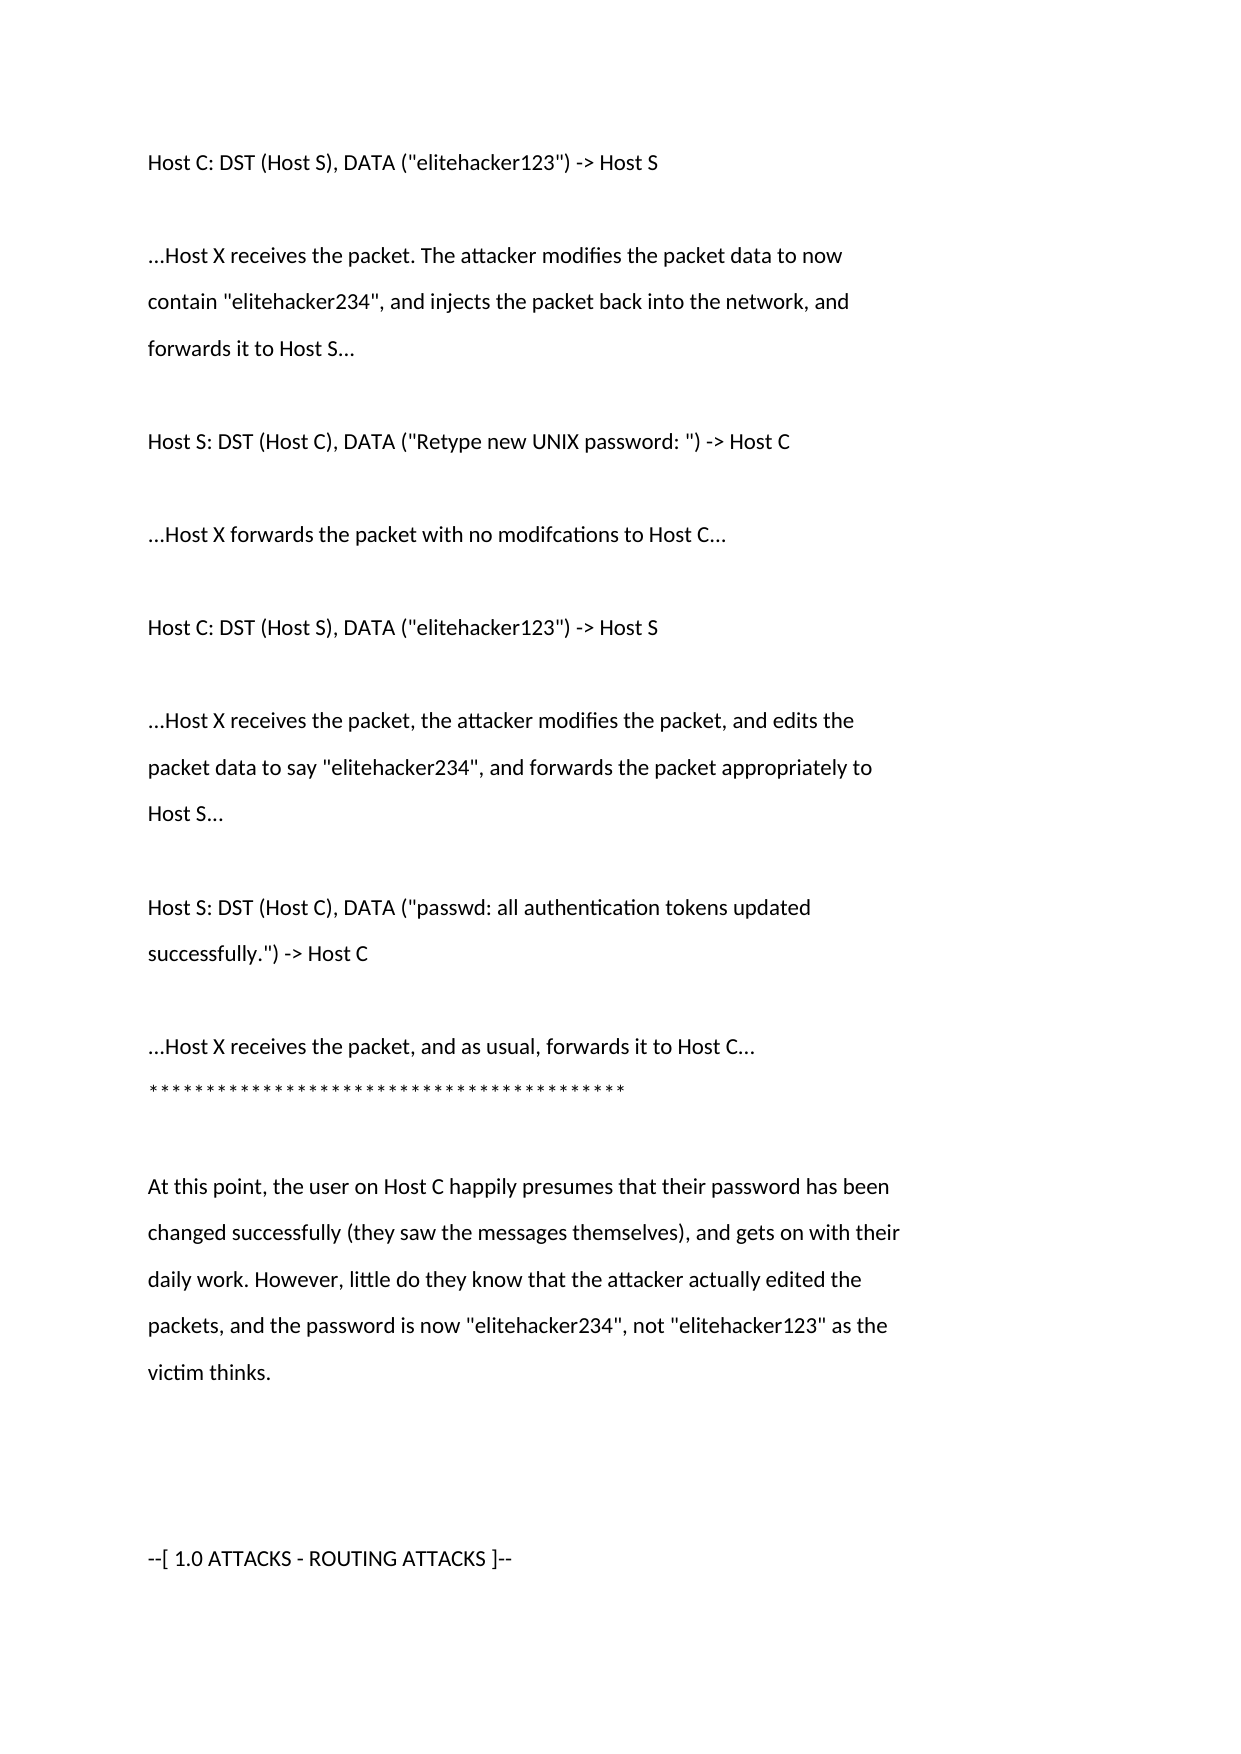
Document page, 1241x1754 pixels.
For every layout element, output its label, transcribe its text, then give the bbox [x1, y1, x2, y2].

text changed successfully (they saw the messages themselves), and gets on with their [148, 1218, 1093, 1247]
text packet data to say "elitehacker234", and forwards the packet appropriately to [148, 753, 1093, 781]
text Host S: DST (Host C), DATA ("passwd: all authentication tokens updated [148, 893, 1093, 921]
text victim thinks. [148, 1358, 1093, 1386]
text ...Host X receives the packet, and as usual, forwards it to Host C... [148, 1032, 1093, 1060]
text ****************************************** [148, 1079, 1093, 1107]
text Host C: DST (Host S), DATA ("elitehacker123") -> Host S [148, 613, 1093, 641]
text Host S... [148, 799, 1093, 827]
text forwards it to Host S... [148, 334, 1093, 362]
text packets, and the password is now "elitehacker234", not "elitehacker123" as the [148, 1312, 1093, 1340]
text ...Host X receives the packet. The attacker modifies the packet data to now [148, 241, 1093, 269]
text contain "elitehacker234", and injects the packet back into the network, and [148, 287, 1093, 315]
text daily work. However, little do they know that the attacker actually edited the [148, 1265, 1093, 1293]
text Host S: DST (Host C), DATA ("Retype new UNIX password: ") -> Host C [148, 427, 1093, 455]
text Host C: DST (Host S), DATA ("elitehacker123") -> Host S [148, 148, 1093, 176]
text --[ 1.0 ATTACKS - ROUTING ATTACKS ]-- [148, 1544, 1093, 1572]
text ...Host X forwards the packet with no modifcations to Host C... [148, 520, 1093, 548]
text successfully.") -> Host C [148, 939, 1093, 967]
text At this point, the user on Host C happily presumes that their password has been [148, 1172, 1093, 1200]
text ...Host X receives the packet, the attacker modifies the packet, and edits the [148, 706, 1093, 734]
